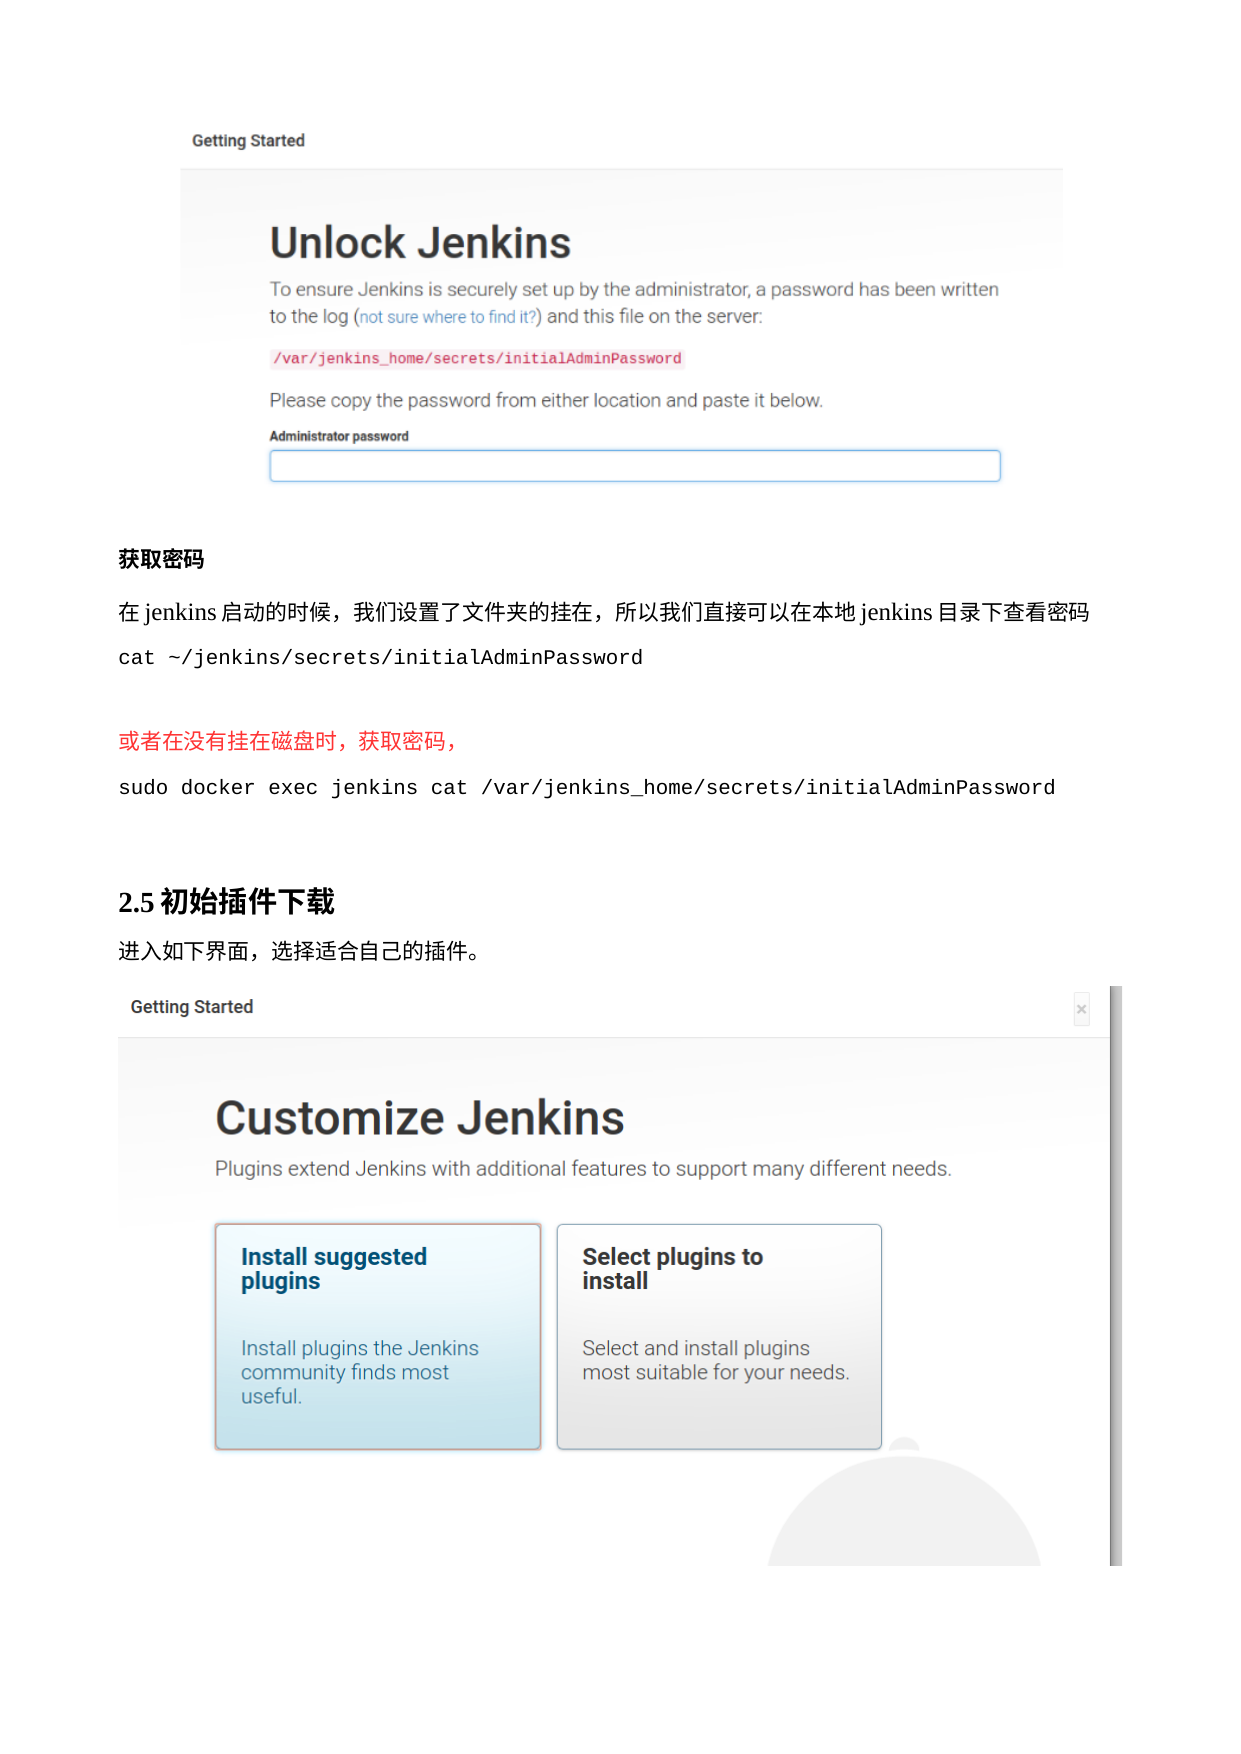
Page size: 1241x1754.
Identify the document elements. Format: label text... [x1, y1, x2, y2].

picture [118, 986, 1123, 1566]
subtitle 2.5初始插件下载 [118, 879, 1122, 921]
text sudo docker exec jenkins cat /var/jenkins_home/secrets/initialAdminPassword [118, 777, 1122, 800]
text 或者在没有挂在磁盘时，获取密码， [118, 724, 1122, 756]
picture [177, 118, 1063, 514]
text 在jenkins启动的时候，我们设置了文件夹的挂在，所以我们直接可以在本地jenkins目录下查看密码 [118, 595, 1122, 627]
text 获取密码 [118, 542, 1122, 574]
text cat ~/jenkins/secrets/initialAdminPassword [118, 647, 1122, 671]
text 进入如下界面，选择适合自己的插件。 [118, 934, 1122, 965]
